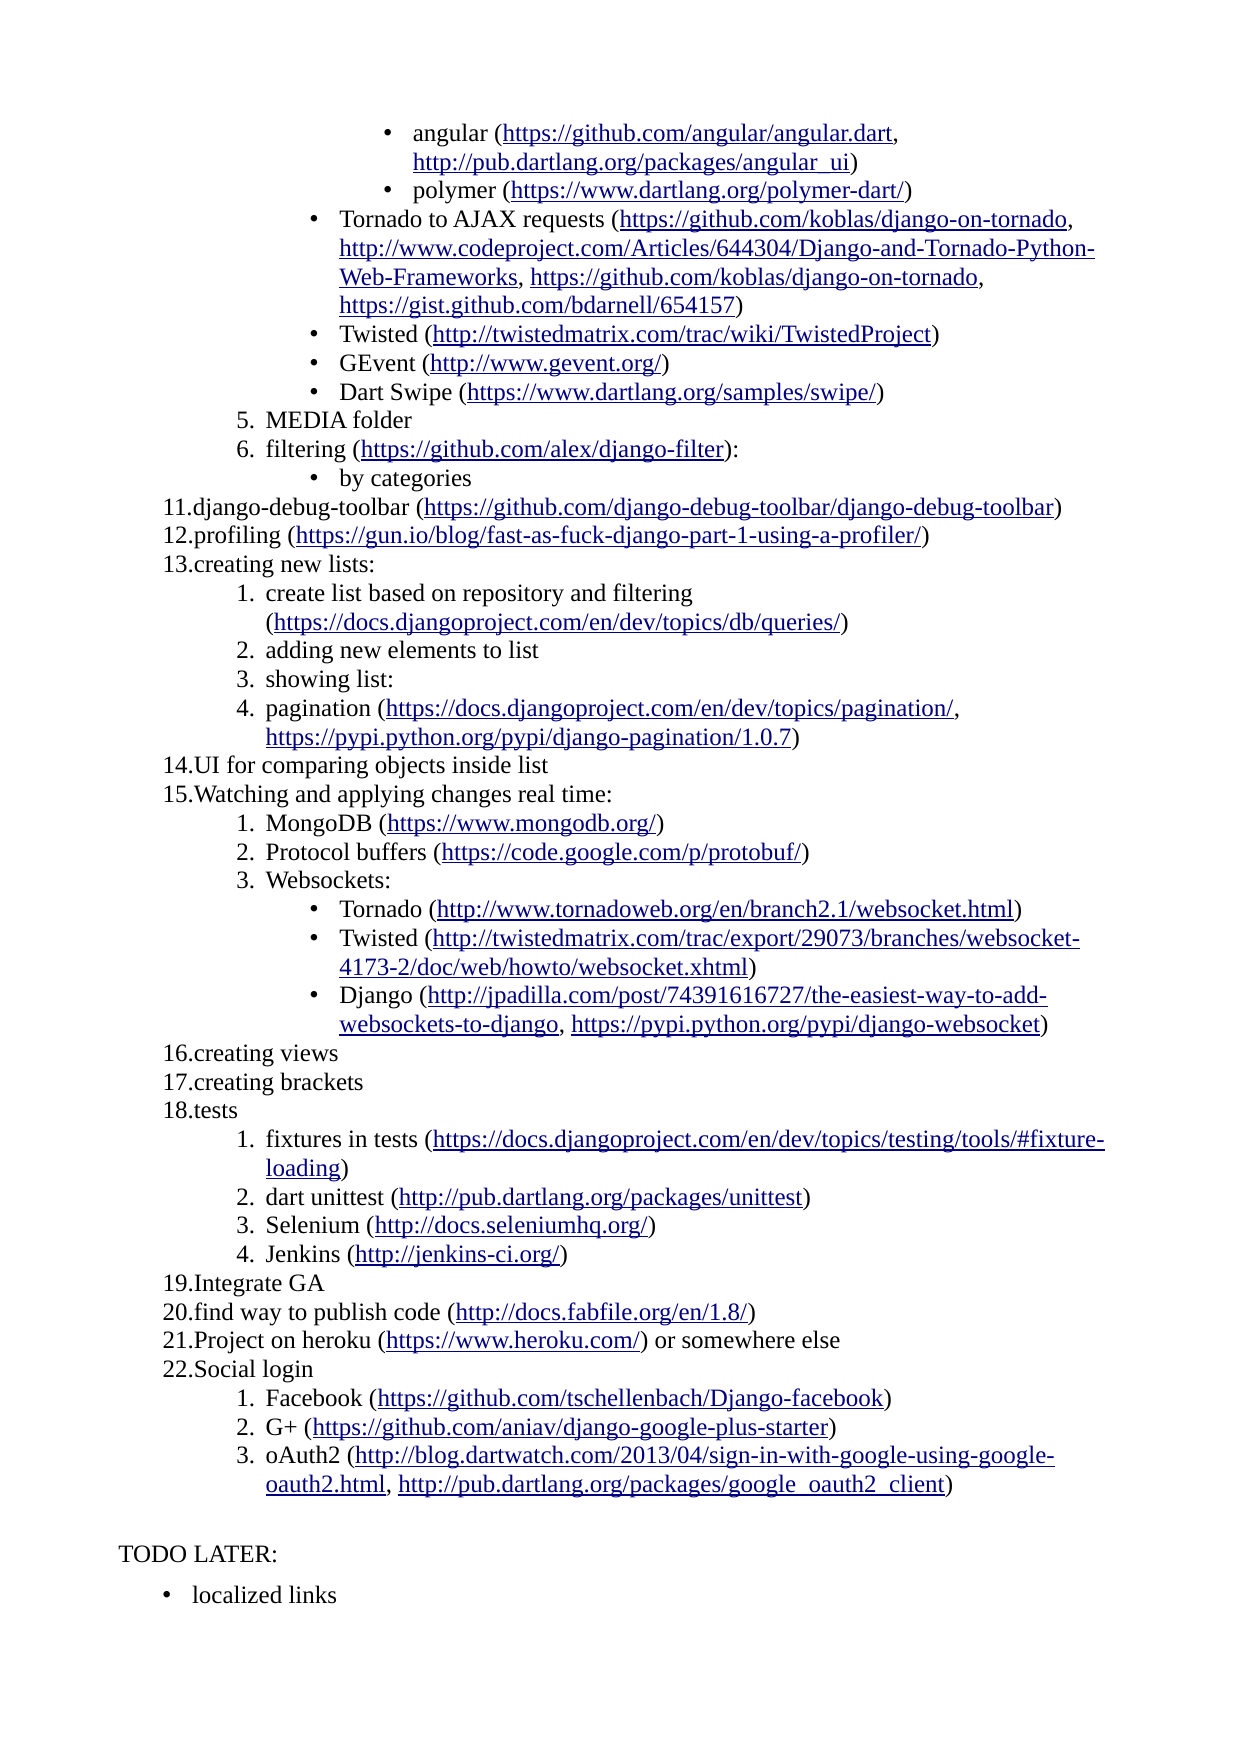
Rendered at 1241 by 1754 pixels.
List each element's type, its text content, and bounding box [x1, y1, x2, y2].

list Project on heroku (https://www.heroku.com/) or somewhere else [162, 1326, 1122, 1354]
list adding new elements to list [236, 636, 1122, 664]
list polymer (https://www.dartlang.org/polymer-dart/) [383, 176, 1122, 204]
text TODO LATER: [118, 1539, 1122, 1568]
list dart unittest (http://pub.dartlang.org/packages/unittest) [236, 1182, 1122, 1211]
list Watching and applying changes real time: [162, 779, 1122, 808]
list creating views [162, 1038, 1122, 1067]
list Integrate GA [162, 1268, 1122, 1297]
list localized links [162, 1581, 1122, 1609]
list showing list: [236, 664, 1122, 693]
list MongoDB (https://www.mongodb.org/) [236, 808, 1122, 837]
list G+ (https://github.com/aniav/django-google-plus-starter) [236, 1412, 1122, 1441]
list MEDIA folder [236, 406, 1122, 434]
list django-debug-toolbar (https://github.com/django-debug-toolbar/django-debug-toolbar) [162, 492, 1122, 521]
list Django (http://jpadilla.com/post/74391616727/the-easiest-way-to-add-websockets-to-django, https://pypi.python.org/pypi/django-websocket) [309, 981, 1122, 1038]
list Websockets: [236, 866, 1122, 894]
list creating new lists: [162, 549, 1122, 578]
list fixtures in tests (https://docs.djangoproject.com/en/dev/topics/testing/tools/#fixture-loading) [236, 1124, 1122, 1182]
list angular (https://github.com/angular/angular.dart, http://pub.dartlang.org/packages/angular_ui) [383, 118, 1122, 176]
list Twisted (http://twistedmatrix.com/trac/export/29073/branches/websocket-4173-2/doc/web/howto/websocket.xhtml) [309, 923, 1122, 981]
list create list based on repository and filtering (https://docs.djangoproject.com/en/dev/topics/db/queries/) [236, 578, 1122, 636]
list Jenkins (http://jenkins-ci.org/) [236, 1239, 1122, 1268]
list pagination (https://docs.djangoproject.com/en/dev/topics/pagination/, https://pypi.python.org/pypi/django-pagination/1.0.7) [236, 693, 1122, 751]
list Tornado to AJAX requests (https://github.com/koblas/django-on-tornado, http://www.codeproject.com/Articles/644304/Django-and-Tornado-Python-Web-Frameworks, https://github.com/koblas/django-on-tornado, https://gist.github.com/bdarnell/654157) [309, 204, 1122, 319]
list find way to publish code (http://docs.fabfile.org/en/1.8/) [162, 1297, 1122, 1326]
list filtering (https://github.com/alex/django-filter): [236, 434, 1122, 463]
list Protocol buffers (https://code.google.com/p/protobuf/) [236, 837, 1122, 866]
list Twisted (http://twistedmatrix.com/trac/wiki/TwistedProject) [309, 319, 1122, 348]
list tests [162, 1096, 1122, 1124]
list Dart Swipe (https://www.dartlang.org/samples/swipe/) [309, 377, 1122, 406]
list Social login [162, 1354, 1122, 1383]
list creating brackets [162, 1067, 1122, 1096]
list Tornado (http://www.tornadoweb.org/en/branch2.1/websocket.html) [309, 894, 1122, 923]
list by categories [309, 463, 1122, 492]
list Selenium (http://docs.seleniumhq.org/) [236, 1211, 1122, 1239]
list UI for comparing objects inside list [162, 751, 1122, 779]
list profiling (https://gun.io/blog/fast-as-fuck-django-part-1-using-a-profiler/) [162, 521, 1122, 549]
list Facebook (https://github.com/tschellenbach/Django-facebook) [236, 1383, 1122, 1412]
list GEvent (http://www.gevent.org/) [309, 348, 1122, 377]
list oAuth2 (http://blog.dartwatch.com/2013/04/sign-in-with-google-using-google-oauth2.html, http://pub.dartlang.org/packages/google_oauth2_client) [236, 1441, 1122, 1498]
